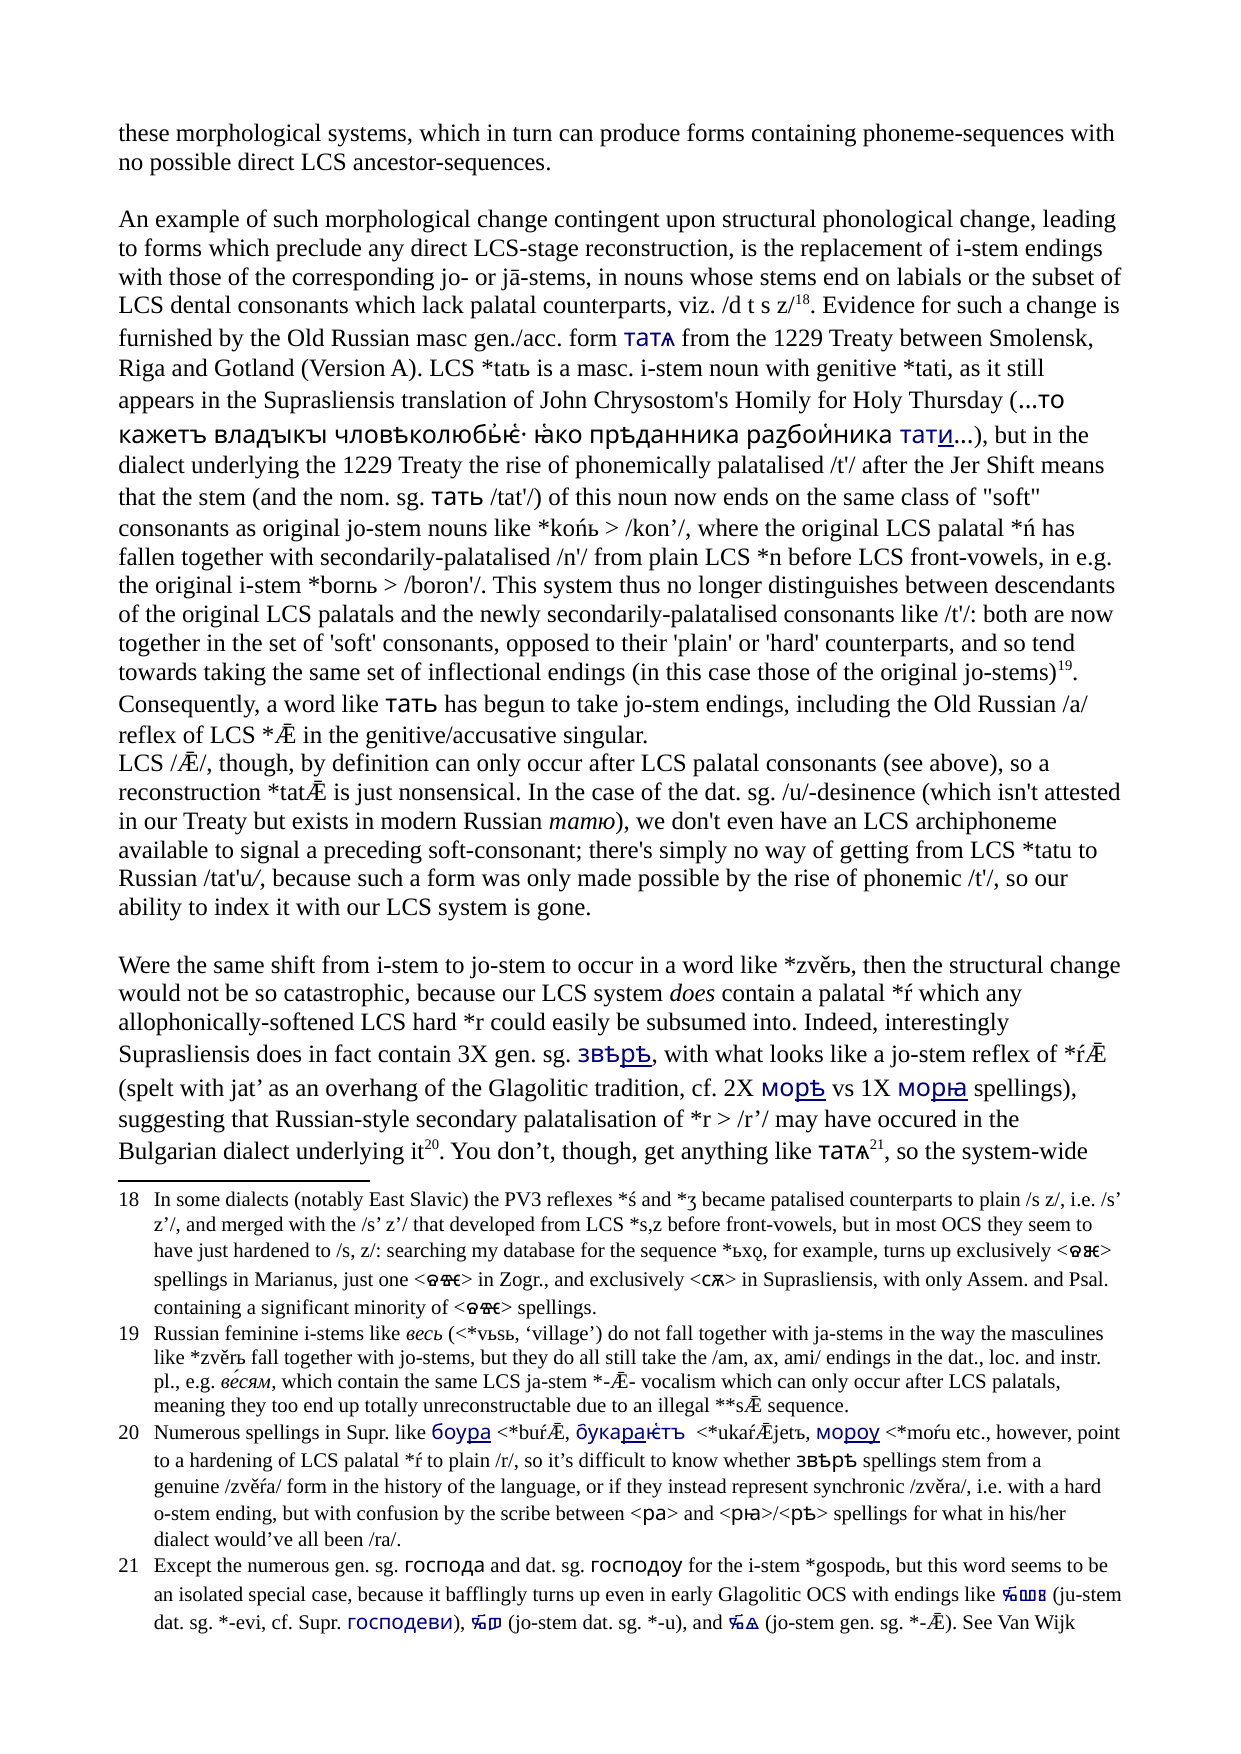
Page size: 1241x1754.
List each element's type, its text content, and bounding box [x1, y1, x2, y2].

text these morphological systems, which in turn can produce forms containing phoneme-sequences with no possible direct LCS ancestor-sequences. [118, 118, 1122, 176]
text In some dialects (notably East Slavic) the PV3 reflexes *ś and *ʒ became patalised counterparts to plain /s z/, i.e. /s’ z’/, and merged with the /s’ z’/ that developed from LCS *s,z before front-vowels, but in most OCS they seem to have just hardened to /s, z/: searching my database for the sequence *ьxǫ, for example, turns up exclusively <ⱄⱘ> spellings in Marianus, just one <ⱄⱙ> in Zogr., and exclusively <сѫ> in Suprasliensis, with only Assem. and Psal. containing a significant minority of <ⱄⱙ> spellings. [118, 1187, 1122, 1321]
text LCS /Ǣ/, though, by definition can only occur after LCS palatal consonants (see above), so a reconstruction *tatǢ is just nonsensical. In the case of the dat. sg. /u/-desinence (which isn't attested in our Treaty but exists in modern Russian татю), we don't even have an LCS archiphoneme available to signal a preceding soft-consonant; there's simply no way of getting from LCS *tatu to Russian /tat'u/, because such a form was only made possible by the rise of phonemic /t'/, so our ability to index it with our LCS system is gone. [118, 748, 1122, 921]
text An example of such morphological change contingent upon structural phonological change, leading to forms which preclude any direct LCS-stage reconstruction, is the replacement of i‑stem endings with those of the corresponding jo- or jā-stems, in nouns whose stems end on labials or the subset of LCS dental consonants which lack palatal counterparts, viz. /d t s z/. Evidence for such a change is furnished by the Old Russian masc gen./acc. form татѧ from the 1229 Treaty between Smolensk, Riga and Gotland (Version A). LCS *tatь is a masc. i-stem noun with genitive *tati, as it still appears in the Suprasliensis translation of John Chrysostom's Homily for Holy Thursday (...то кажетъ владꙑкꙑ чловѣколюбь҆ѥ҅· ꙗ҅ко прѣданника раꙁбои҅ника тати...), but in the dialect underlying the 1229 Treaty the rise of phonemically palatalised /t'/ after the Jer Shift means that the stem (and the nom. sg. тать /tat'/) of this noun now ends on the same class of "soft" consonants as original jo-stem nouns like *końь > /kon’/, where the original LCS palatal *ń has fallen together with secondarily-palatalised /n'/ from plain LCS *n before LCS front-vowels, in e.g. the original i-stem *bornь > /boron'/. This system thus no longer distinguishes between descendants of the original LCS palatals and the newly secondarily-palatalised consonants like /t'/: both are now together in the set of 'soft' consonants, opposed to their 'plain' or 'hard' counterparts, and so tend towards taking the same set of inflectional endings (in this case those of the original jo-stems). Consequently, a word like тать has begun to take jo-stem endings, including the Old Russian /a/ reflex of LCS *Ǣ in the genitive/accusative singular. [118, 204, 1122, 748]
text Russian feminine i-stems like весь (<*vьsь, ‘village’) do not fall together with ja-stems in the way the masculines like *zvěrь fall together with jo-stems, but they do all still take the /am, ax, ami/ endings in the dat., loc. and instr. pl., e.g. ве́сям, which contain the same LCS ja-stem *‑Ǣ‑ vocalism which can only occur after LCS palatals, meaning they too end up totally unreconstructable due to an illegal **sǢ sequence. [118, 1321, 1122, 1417]
text Except the numerous gen. sg. господа and dat. sg. господоу for the i-stem *gospodь, but this word seems to be an isolated special case, because it bafflingly turns up even in early Glagolitic OCS with endings like ⰳ҃ⰲⰻ (ju-stem dat. sg. *-evi, cf. Supr. господеви), ⰳ҃ⱓ (jo-stem dat. sg. *‑u), and ⰳ҃ⱑ (jo-stem gen. sg. *‑Ǣ). See Van Wijk [118, 1551, 1122, 1636]
text Numerous spellings in Supr. like боура <*buŕǢ, о҄укараѥ҅тъ <*ukaŕǢjetъ, мороу <*moŕu etc., however, point to a hardening of LCS palatal *ŕ to plain /r/, so it’s difficult to know whether звѣрѣ spellings stem from a genuine /zvěŕa/ form in the history of the language, or if they instead represent synchronic /zvěra/, i.e. with a hard o-stem ending, but with confusion by the scribe between <ра> and <рꙗ>/<рѣ> spellings for what in his/her dialect would’ve all been /ra/. [118, 1417, 1122, 1551]
text Were the same shift from i-stem to jo-stem to occur in a word like *zvěrь, then the structural change would not be so catastrophic, because our LCS system does contain a palatal *ŕ which any allophonically-softened LCS hard *r could easily be subsumed into. Indeed, interestingly Suprasliensis does in fact contain 3X gen. sg. звѣрѣ, with what looks like a jo-stem reflex of *ŕǢ (spelt with jat’ as an overhang of the Glagolitic tradition, cf. 2X морѣ vs 1X морꙗ spellings), suggesting that Russian-style secondary palatalisation of *r > /r’/ may have occured in the Bulgarian dialect underlying it. You don’t, though, get anything like татѧ, so the system-wide [118, 950, 1122, 1167]
